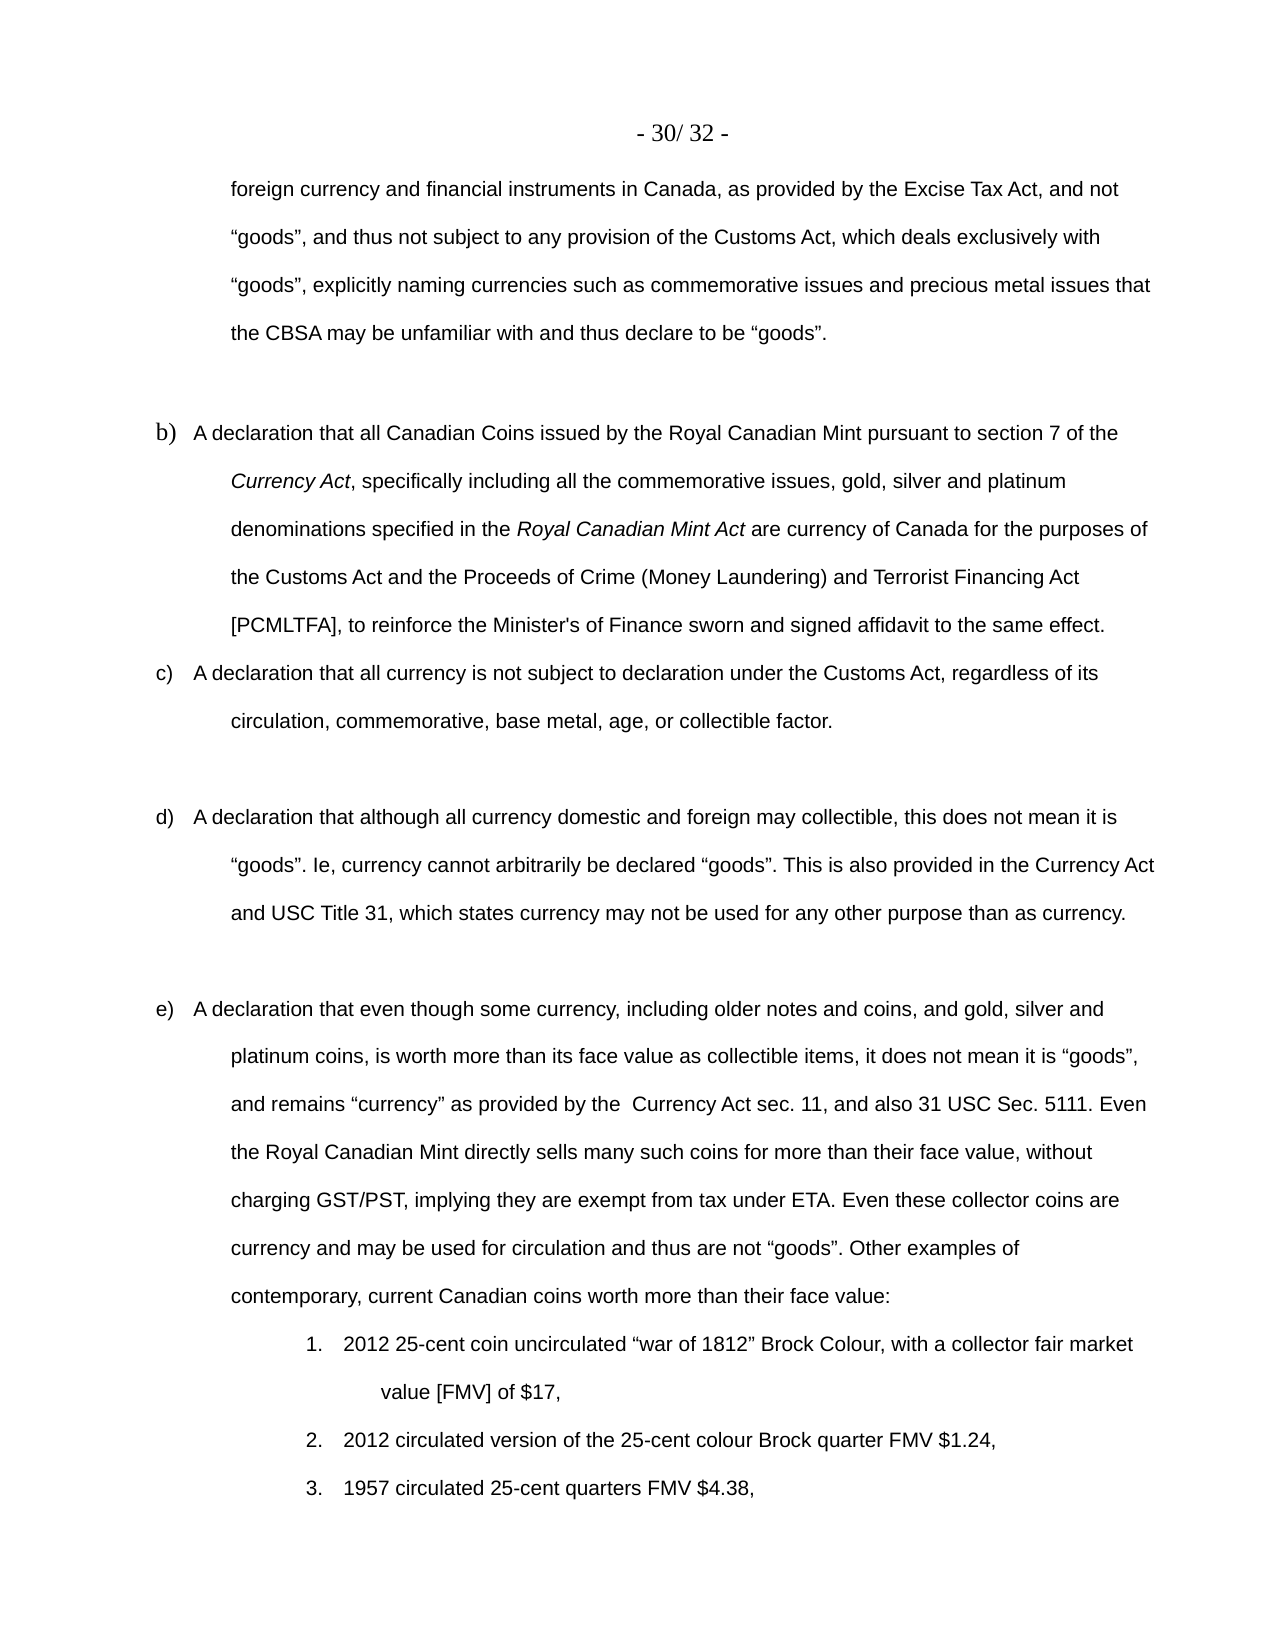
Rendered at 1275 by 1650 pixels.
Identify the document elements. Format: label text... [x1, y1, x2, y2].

subtitle A declaration that even though some currency, including older notes and coins, and gold, silver and platinum coins, is worth more than its face value as collectible items, it does not mean it is “goods”, and remains “currency” as provided by the Currency Act sec. 11, and also 31 USC Sec. 5111. Even the Royal Canadian Mint directly sells many such coins for more than their face value, without charging GST/PST, implying they are exempt from tax under ETA. Even these collector coins are currency and may be used for circulation and thus are not “goods”. Other examples of contemporary, current Canadian coins worth more than their face value: [156, 996, 1157, 1308]
subtitle 1957 circulated 25-cent quarters FMV $4.38, [306, 1476, 1157, 1499]
subtitle A declaration that although all currency domestic and foreign may collectible, this does not mean it is “goods”. Ie, currency cannot arbitrarily be declared “goods”. This is also provided in the Currency Act and USC Title 31, which states currency may not be used for any other purpose than as currency. [156, 805, 1157, 924]
subtitle A declaration that all Canadian Coins issued by the Royal Canadian Mint pursuant to section 7 of the Currency Act, specifically including all the commemorative issues, gold, silver and platinum denominations specified in the Royal Canadian Mint Act are currency of Canada for the purposes of the Customs Act and the Proceeds of Crime (Money Laundering) and Terrorist Financing Act [PCMLTFA], to reinforce the Minister's of Finance sworn and signed affidavit to the same effect. [156, 417, 1157, 637]
subtitle 2012 25-cent coin uncirculated “war of 1812” Brock Colour, with a collector fair market value [FMV] of $17, [306, 1332, 1157, 1404]
subtitle 2012 circulated version of the 25-cent colour Brock quarter FMV $1.24, [306, 1428, 1157, 1452]
subtitle foreign currency and financial instruments in Canada, as provided by the Excise Tax Act, and not “goods”, and thus not subject to any provision of the Customs Act, which deals exclusively with “goods”, explicitly naming currencies such as commemorative issues and precious metal issues that the CBSA may be unfamiliar with and thus declare to be “goods”. [156, 177, 1157, 345]
subtitle A declaration that all currency is not subject to declaration under the Customs Act, regardless of its circulation, commemorative, base metal, age, or collectible factor. [156, 661, 1157, 733]
